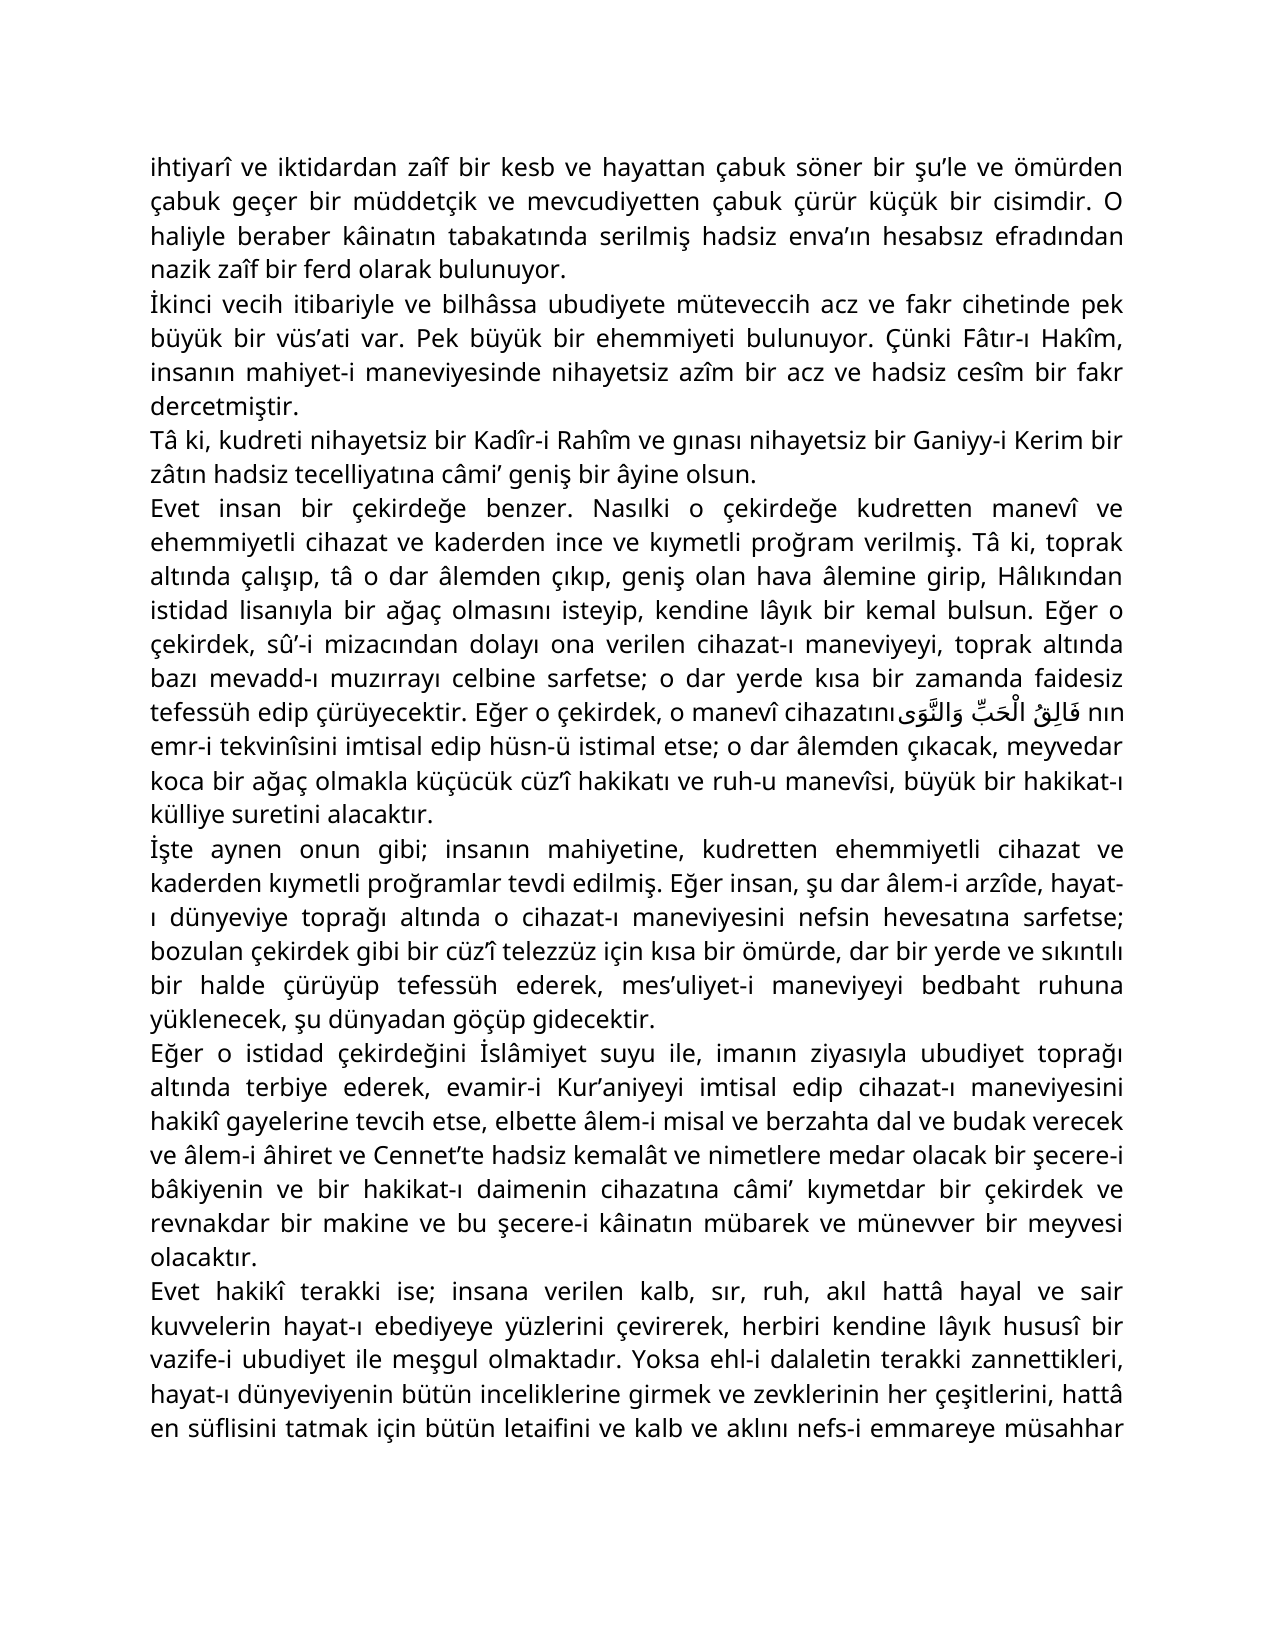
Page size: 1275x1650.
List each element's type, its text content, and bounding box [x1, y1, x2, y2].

text Evet hakikî terakki ise; insana verilen kalb, sır, ruh, akıl hattâ hayal ve sair kuvvelerin hayat-ı ebediyeye yüzlerini çevirerek, herbiri kendine lâyık hususî bir vazife-i ubudiyet ile meşgul olmaktadır. Yoksa ehl-i dalaletin terakki zannettikleri, hayat-ı dünyeviyenin bütün inceliklerine girmek ve zevklerinin her çeşitlerini, hattâ en süflisini tatmak için bütün letaifini ve kalb ve aklını nefs-i emmareye müsahhar [150, 1274, 1125, 1444]
text Eğer o istidad çekirdeğini İslâmiyet suyu ile, imanın ziyasıyla ubudiyet toprağı altında terbiye ederek, evamir-i Kur’aniyeyi imtisal edip cihazat-ı maneviyesini hakikî gayelerine tevcih etse, elbette âlem-i misal ve berzahta dal ve budak verecek ve âlem-i âhiret ve Cennet’te hadsiz kemalât ve nimetlere medar olacak bir şecere-i bâkiyenin ve bir hakikat-ı daimenin cihazatına câmi’ kıymetdar bir çekirdek ve revnakdar bir makine ve bu şecere-i kâinatın mübarek ve münevver bir meyvesi olacaktır. [150, 1036, 1125, 1274]
text İşte aynen onun gibi; insanın mahiyetine, kudretten ehemmiyetli cihazat ve kaderden kıymetli proğramlar tevdi edilmiş. Eğer insan, şu dar âlem-i arzîde, hayat-ı dünyeviye toprağı altında o cihazat-ı maneviyesini nefsin hevesatına sarfetse; bozulan çekirdek gibi bir cüz’î telezzüz için kısa bir ömürde, dar bir yerde ve sıkıntılı bir halde çürüyüp tefessüh ederek, mes’uliyet-i maneviyeyi bedbaht ruhuna yüklenecek, şu dünyadan göçüp gidecektir. [150, 831, 1125, 1036]
text Tâ ki, kudreti nihayetsiz bir Kadîr-i Rahîm ve gınası nihayetsiz bir Ganiyy-i Kerim bir zâtın hadsiz tecelliyatına câmi’ geniş bir âyine olsun. [150, 422, 1125, 491]
text ihtiyarî ve iktidardan zaîf bir kesb ve hayattan çabuk söner bir şu’le ve ömürden çabuk geçer bir müddetçik ve mevcudiyetten çabuk çürür küçük bir cisimdir. O haliyle beraber kâinatın tabakatında serilmiş hadsiz enva’ın hesabsız efradından nazik zaîf bir ferd olarak bulunuyor. [150, 150, 1125, 286]
text İkinci vecih itibariyle ve bilhâssa ubudiyete müteveccih acz ve fakr cihetinde pek büyük bir vüs’ati var. Pek büyük bir ehemmiyeti bulunuyor. Çünki Fâtır-ı Hakîm, insanın mahiyet-i maneviyesinde nihayetsiz azîm bir acz ve hadsiz cesîm bir fakr dercetmiştir. [150, 286, 1125, 422]
text Evet insan bir çekirdeğe benzer. Nasılki o çekirdeğe kudretten manevî ve ehemmiyetli cihazat ve kaderden ince ve kıymetli proğram verilmiş. Tâ ki, toprak altında çalışıp, tâ o dar âlemden çıkıp, geniş olan hava âlemine girip, Hâlıkından istidad lisanıyla bir ağaç olmasını isteyip, kendine lâyık bir kemal bulsun. Eğer o çekirdek, sû’-i mizacından dolayı ona verilen cihazat-ı maneviyeyi, toprak altında bazı mevadd-ı muzırrayı celbine sarfetse; o dar yerde kısa bir zamanda faidesiz tefessüh edip çürüyecektir. Eğer o çekirdek, o manevî cihazatınıفَالِقُ الْحَبِّ وَالنَّوَى nın emr-i tekvinîsini imtisal edip hüsn-ü istimal etse; o dar âlemden çıkacak, meyvedar koca bir ağaç olmakla küçücük cüz’î hakikatı ve ruh-u manevîsi, büyük bir hakikat-ı külliye suretini alacaktır. [150, 491, 1125, 831]
